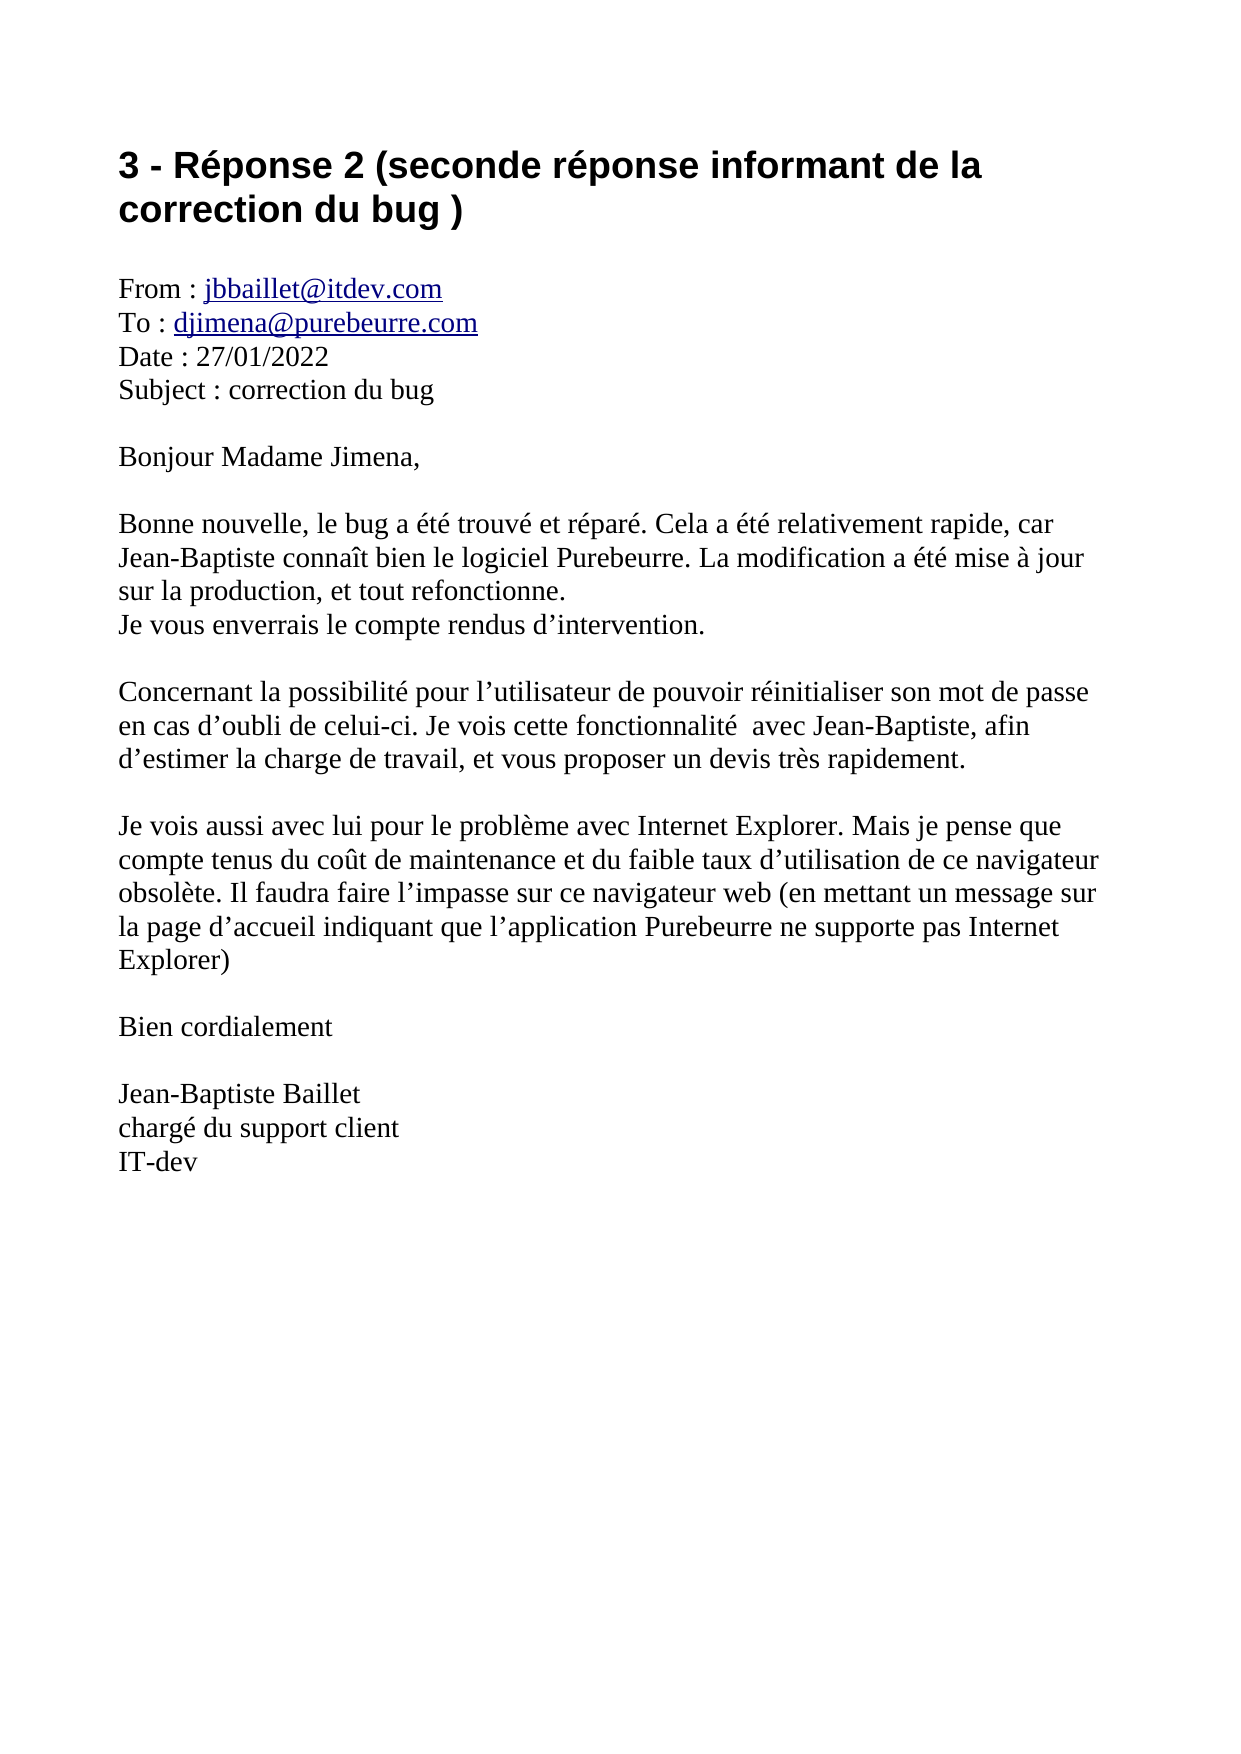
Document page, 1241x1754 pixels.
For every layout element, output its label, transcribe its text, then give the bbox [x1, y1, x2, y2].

text Concernant la possibilité pour l’utilisateur de pouvoir réinitialiser son mot de passe en cas d’oubli de celui-ci. Je vois cette fonctionnalité avec Jean-Baptiste, afin d’estimer la charge de travail, et vous proposer un devis très rapidement. [118, 674, 1122, 775]
text Je vois aussi avec lui pour le problème avec Internet Explorer. Mais je pense que compte tenus du coût de maintenance et du faible taux d’utilisation de ce navigateur obsolète. Il faudra faire l’impasse sur ce navigateur web (en mettant un message sur la page d’accueil indiquant que l’application Purebeurre ne supporte pas Internet Explorer) [118, 808, 1122, 976]
text Subject : correction du bug [118, 372, 1122, 406]
subtitle 3 - Réponse 2 (seconde réponse informant de la correction du bug ) [118, 143, 1122, 230]
text From : jbbaillet@itdev.com [118, 272, 1122, 305]
text To : djimena@purebeurre.com [118, 305, 1122, 339]
text Date : 27/01/2022 [118, 339, 1122, 372]
text Je vous enverrais le compte rendus d’intervention. [118, 607, 1122, 641]
text Bonne nouvelle, le bug a été trouvé et réparé. Cela a été relativement rapide, car Jean-Baptiste connaît bien le logiciel Purebeurre. La modification a été mise à jour sur la production, et tout refonctionne. [118, 506, 1122, 607]
text chargé du support client [118, 1110, 1122, 1144]
text Bien cordialement [118, 1009, 1122, 1043]
text IT-dev [118, 1144, 1122, 1177]
text Jean-Baptiste Baillet [118, 1077, 1122, 1110]
text Bonjour Madame Jimena, [118, 439, 1122, 473]
